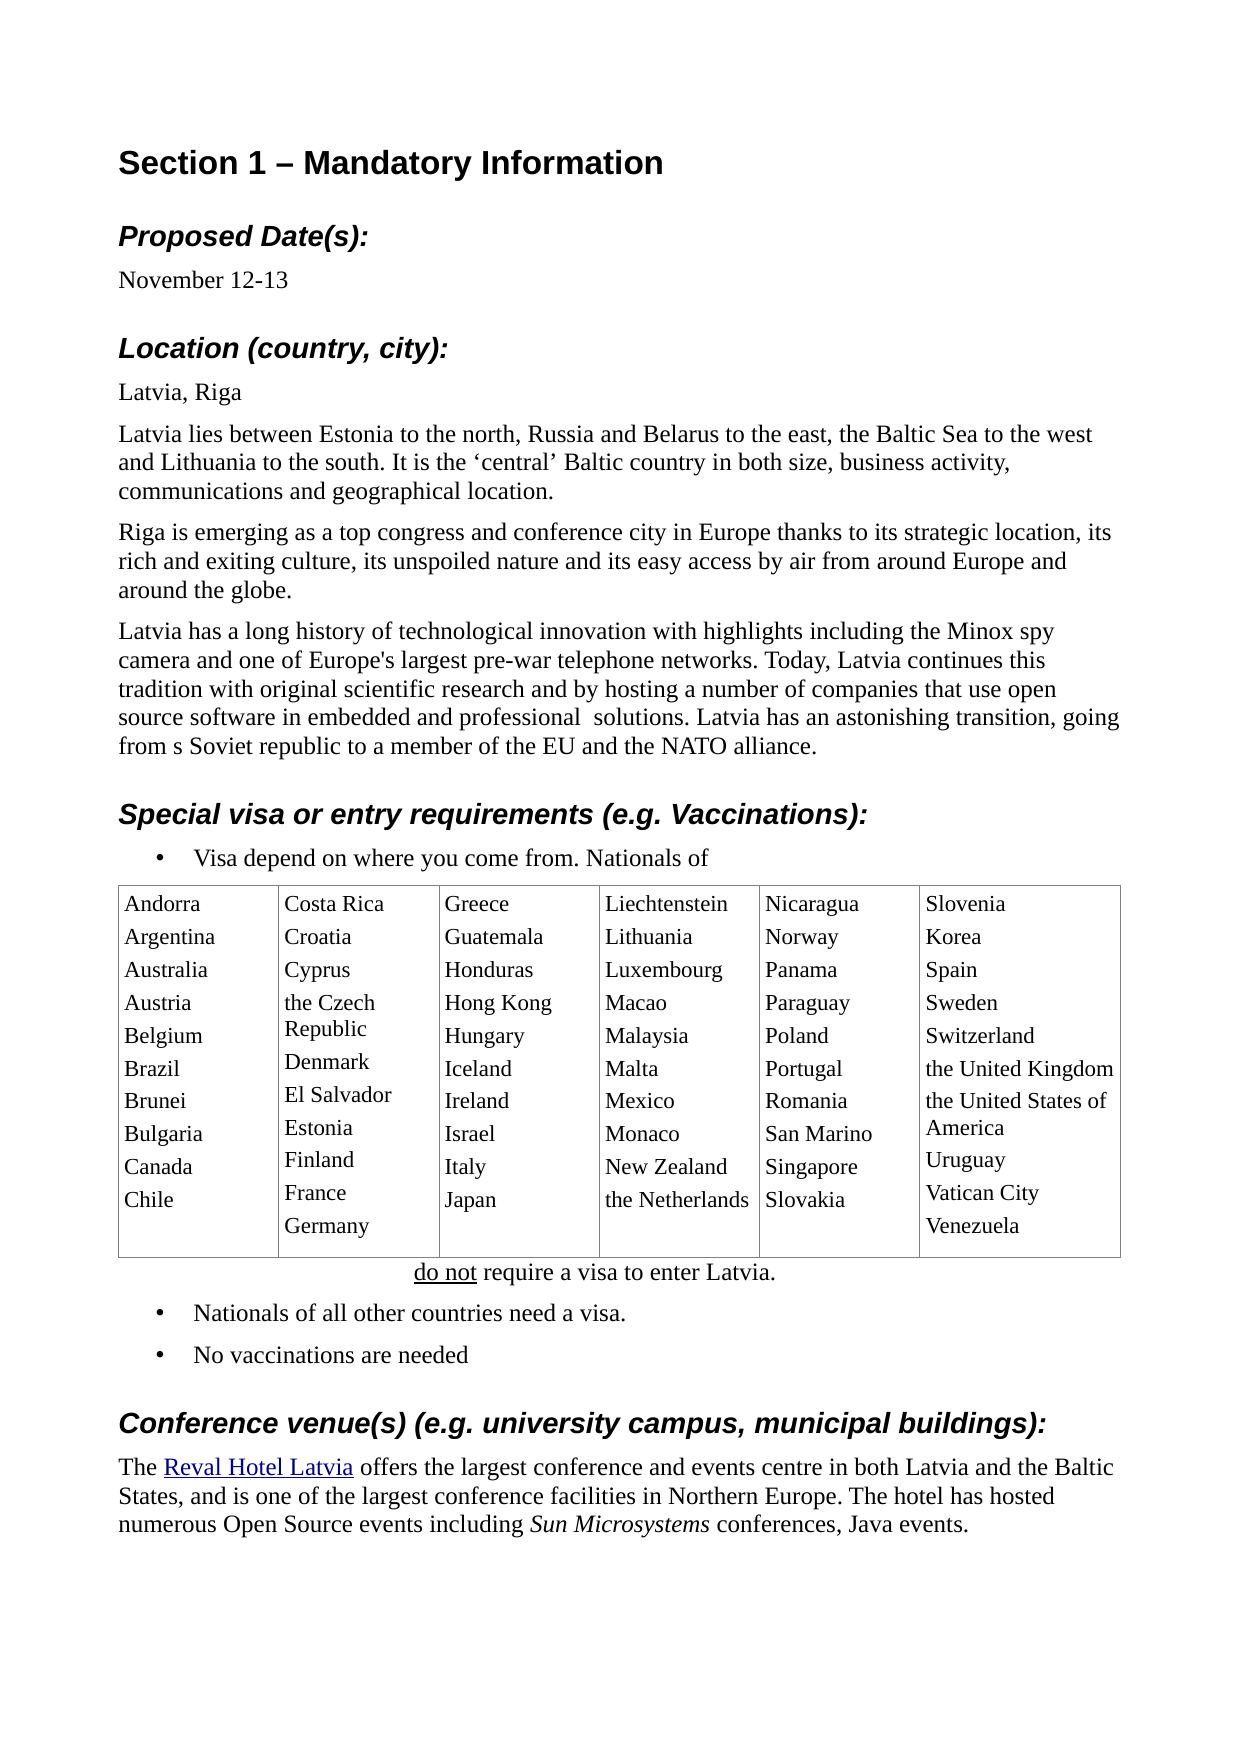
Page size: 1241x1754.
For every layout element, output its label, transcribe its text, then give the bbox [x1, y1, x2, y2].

text November 12-13 [118, 265, 1122, 294]
list No vaccinations are needed [156, 1340, 1122, 1368]
table_header Greece Guatemala Honduras Hong Kong Hungary Iceland Ireland Israel Italy Japan [440, 886, 599, 1257]
table_header Costa Rica Croatia Cyprus the Czech Republic Denmark El Salvador Estonia Finland France Germany [279, 886, 439, 1257]
text Riga is emerging as a top congress and conference city in Europe thanks to its strategic location, its rich and exiting culture, its unspoiled nature and its easy access by air from around Europe and around the globe. [118, 517, 1122, 604]
subtitle Section 1 – Mandatory Information [118, 143, 1122, 182]
text Latvia lies between Estonia to the north, Russia and Belarus to the east, the Baltic Sea to the west and Lithuania to the south. It is the ʻcentralʼ Baltic country in both size, business activity, communications and geographical location. [118, 419, 1122, 505]
list Visa depend on where you come from. Nationals of [156, 843, 1122, 872]
table_header Slovenia Korea Spain Sweden Switzerland the United Kingdom the United States of America Uruguay Vatican City Venezuela [920, 886, 1120, 1257]
subtitle Proposed Date(s): [118, 219, 1122, 253]
list Nationals of all other countries need a visa. [156, 1298, 1122, 1327]
subtitle Location (country, city): [118, 331, 1122, 365]
subtitle Conference venue(s) (e.g. university campus, municipal buildings): [118, 1406, 1122, 1439]
text Latvia, Riga [118, 377, 1122, 406]
table_header Andorra Argentina Australia Austria Belgium Brazil Brunei Bulgaria Canada Chile [119, 886, 278, 1257]
table_header Liechtenstein Lithuania Luxembourg Macao Malaysia Malta Mexico Monaco New Zealand the Netherlands [600, 886, 759, 1257]
table_header Nicaragua Norway Panama Paraguay Poland Portugal Romania San Marino Singapore Slovakia [760, 886, 919, 1257]
subtitle Special visa or entry requirements (e.g. Vaccinations): [118, 797, 1122, 831]
text do not require a visa to enter Latvia. [340, 1257, 1122, 1286]
text The Reval Hotel Latvia offers the largest conference and events centre in both Latvia and the Baltic States, and is one of the largest conference facilities in Northern Europe. The hotel has hosted numerous Open Source events including Sun Microsystems conferences, Java events. [118, 1452, 1122, 1538]
text Latvia has a long history of technological innovation with highlights including the Minox spy camera and one of Europe's largest pre-war telephone networks. Today, Latvia continues this tradition with original scientific research and by hosting a number of companies that use open source software in embedded and professional solutions. Latvia has an astonishing transition, going from s Soviet republic to a member of the EU and the NATO alliance. [118, 616, 1122, 760]
